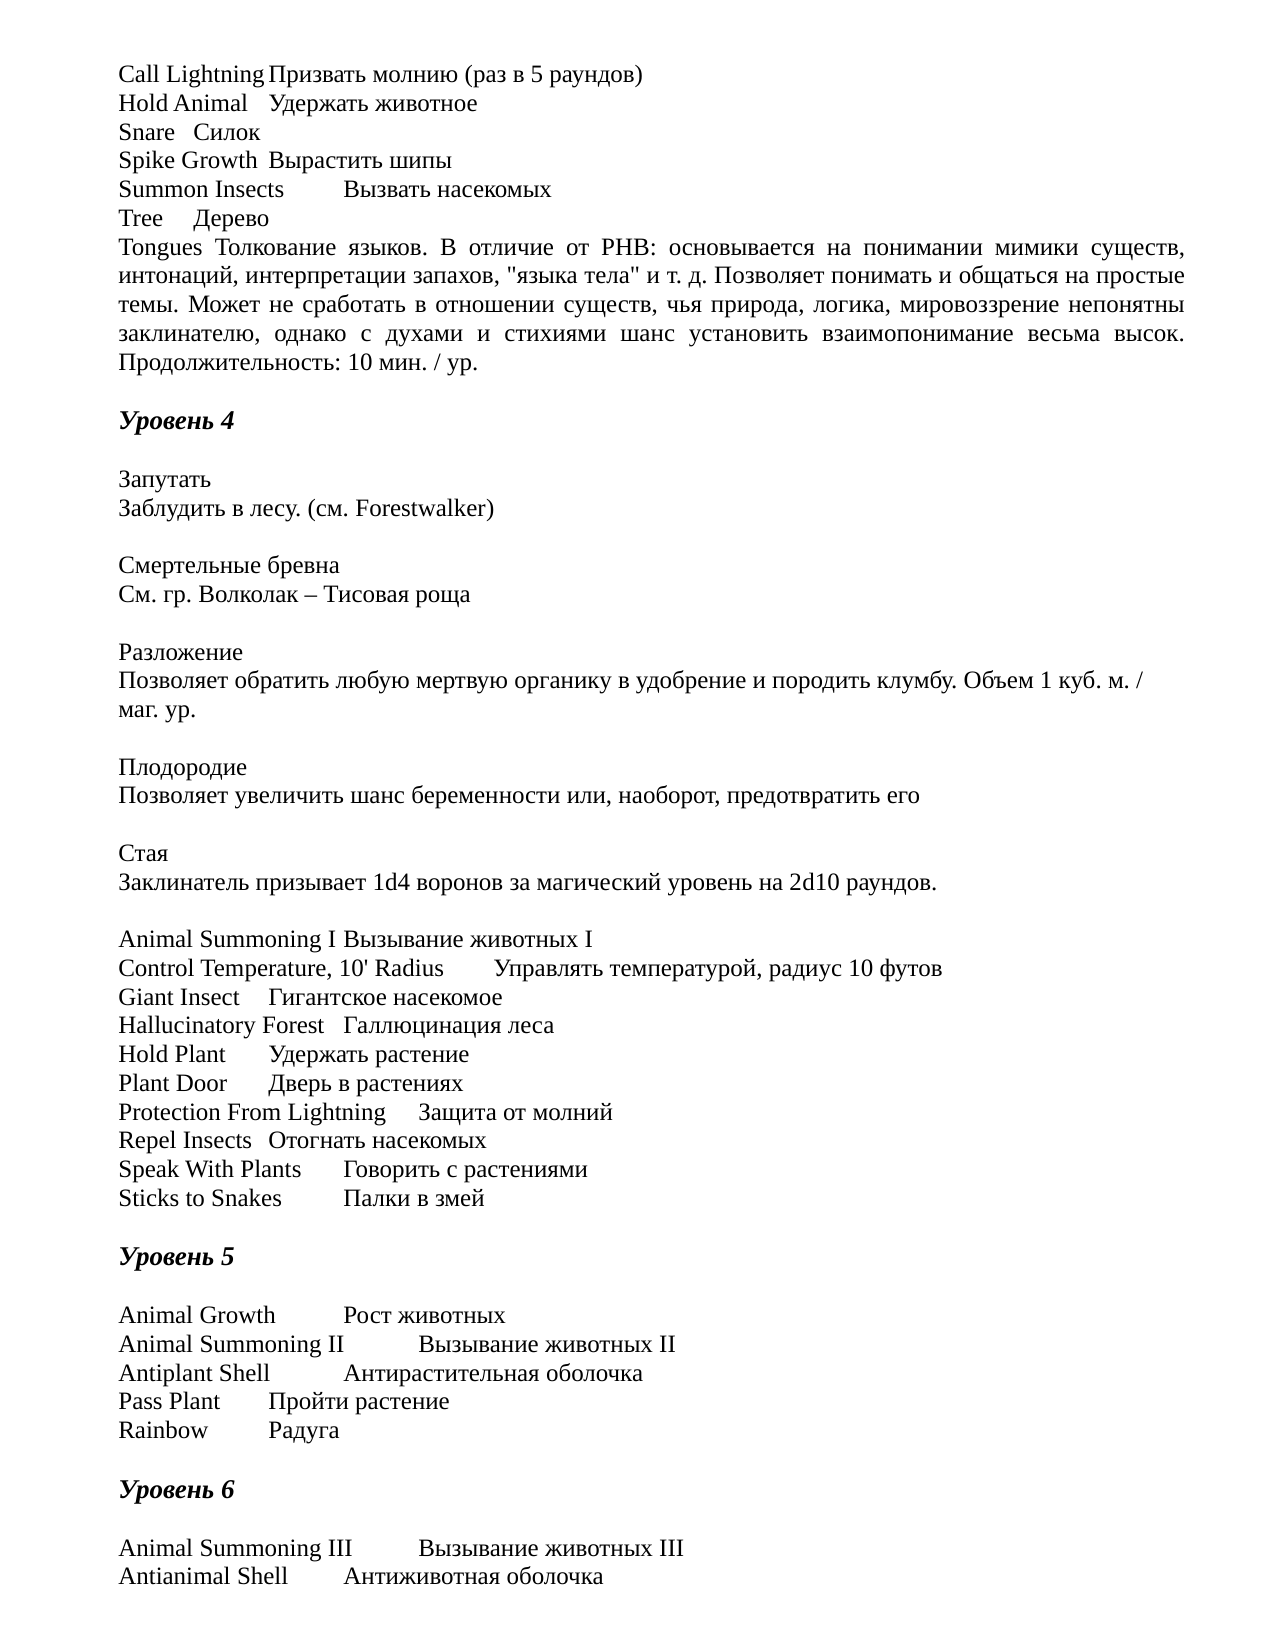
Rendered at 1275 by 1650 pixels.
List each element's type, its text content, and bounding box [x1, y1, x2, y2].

text Позволяет обратить любую мертвую органику в удобрение и породить клумбу. Объем 1 куб. м. / маг. ур. [118, 665, 1186, 723]
text Заклинатель призывает 1d4 воронов за магический уровень на 2d10 раундов. [118, 867, 1186, 895]
text Spike Growth Вырастить шипы [118, 145, 1186, 174]
text Запутать [118, 464, 1186, 493]
text Call Lightning Призвать молнию (раз в 5 раундов) [118, 59, 1186, 88]
text Animal Summoning I Вызывание животных I [118, 924, 1186, 953]
text Плодородие [118, 752, 1186, 780]
text Tree Дерево [118, 203, 1186, 232]
text Plant Door Дверь в растениях [118, 1068, 1186, 1097]
text Позволяет увеличить шанс беременности или, наоборот, предотвратить его [118, 780, 1186, 809]
text Смертельные бревна [118, 550, 1186, 579]
text Antiplant Shell Антирастительная оболочка [118, 1358, 1186, 1386]
text Antianimal Shell Антиживотная оболочка [118, 1561, 1186, 1590]
text Разложение [118, 637, 1186, 665]
text Sticks to Snakes Палки в змей [118, 1183, 1186, 1212]
text Protection From Lightning Защита от молний [118, 1097, 1186, 1125]
text Hold Animal Удержать животное [118, 88, 1186, 117]
subtitle Уровень 4 [118, 404, 1186, 435]
text Hallucinatory Forest Галлюцинация леса [118, 1010, 1186, 1039]
text Animal Summoning II Вызывание животных II [118, 1329, 1186, 1358]
text Giant Insect Гигантское насекомое [118, 982, 1186, 1010]
text См. гр. Волколак – Тисовая роща [118, 579, 1186, 608]
text Заблудить в лесу. (см. Forestwalker) [118, 493, 1186, 522]
text Summon Insects Вызвать насекомых [118, 174, 1186, 203]
text Hold Plant Удержать растение [118, 1039, 1186, 1068]
subtitle Уровень 6 [118, 1473, 1186, 1504]
text Animal Growth Рост животных [118, 1300, 1186, 1329]
text Speak With Plants Говорить с растениями [118, 1154, 1186, 1183]
text Repel Insects Отогнать насекомых [118, 1125, 1186, 1154]
text Animal Summoning III Вызывание животных III [118, 1533, 1186, 1561]
text Control Temperature, 10' Radius Управлять температурой, радиус 10 футов [118, 953, 1186, 982]
text Pass Plant Пройти растение [118, 1386, 1186, 1415]
text Rainbow Радуга [118, 1415, 1186, 1444]
subtitle Уровень 5 [118, 1240, 1186, 1271]
text Snare Силок [118, 117, 1186, 145]
text Tongues Толкование языков. В отличие от PHB: основывается на понимании мимики существ, интонаций, интерпретации запахов, "языка тела" и т. д. Позволяет понимать и общаться на простые темы. Может не сработать в отношении существ, чья природа, логика, мировоззрение непонятны заклинателю, однако с духами и стихиями шанс установить взаимопонимание весьма высок. Продолжительность: 10 мин. / ур. [118, 232, 1186, 375]
text Стая [118, 838, 1186, 867]
